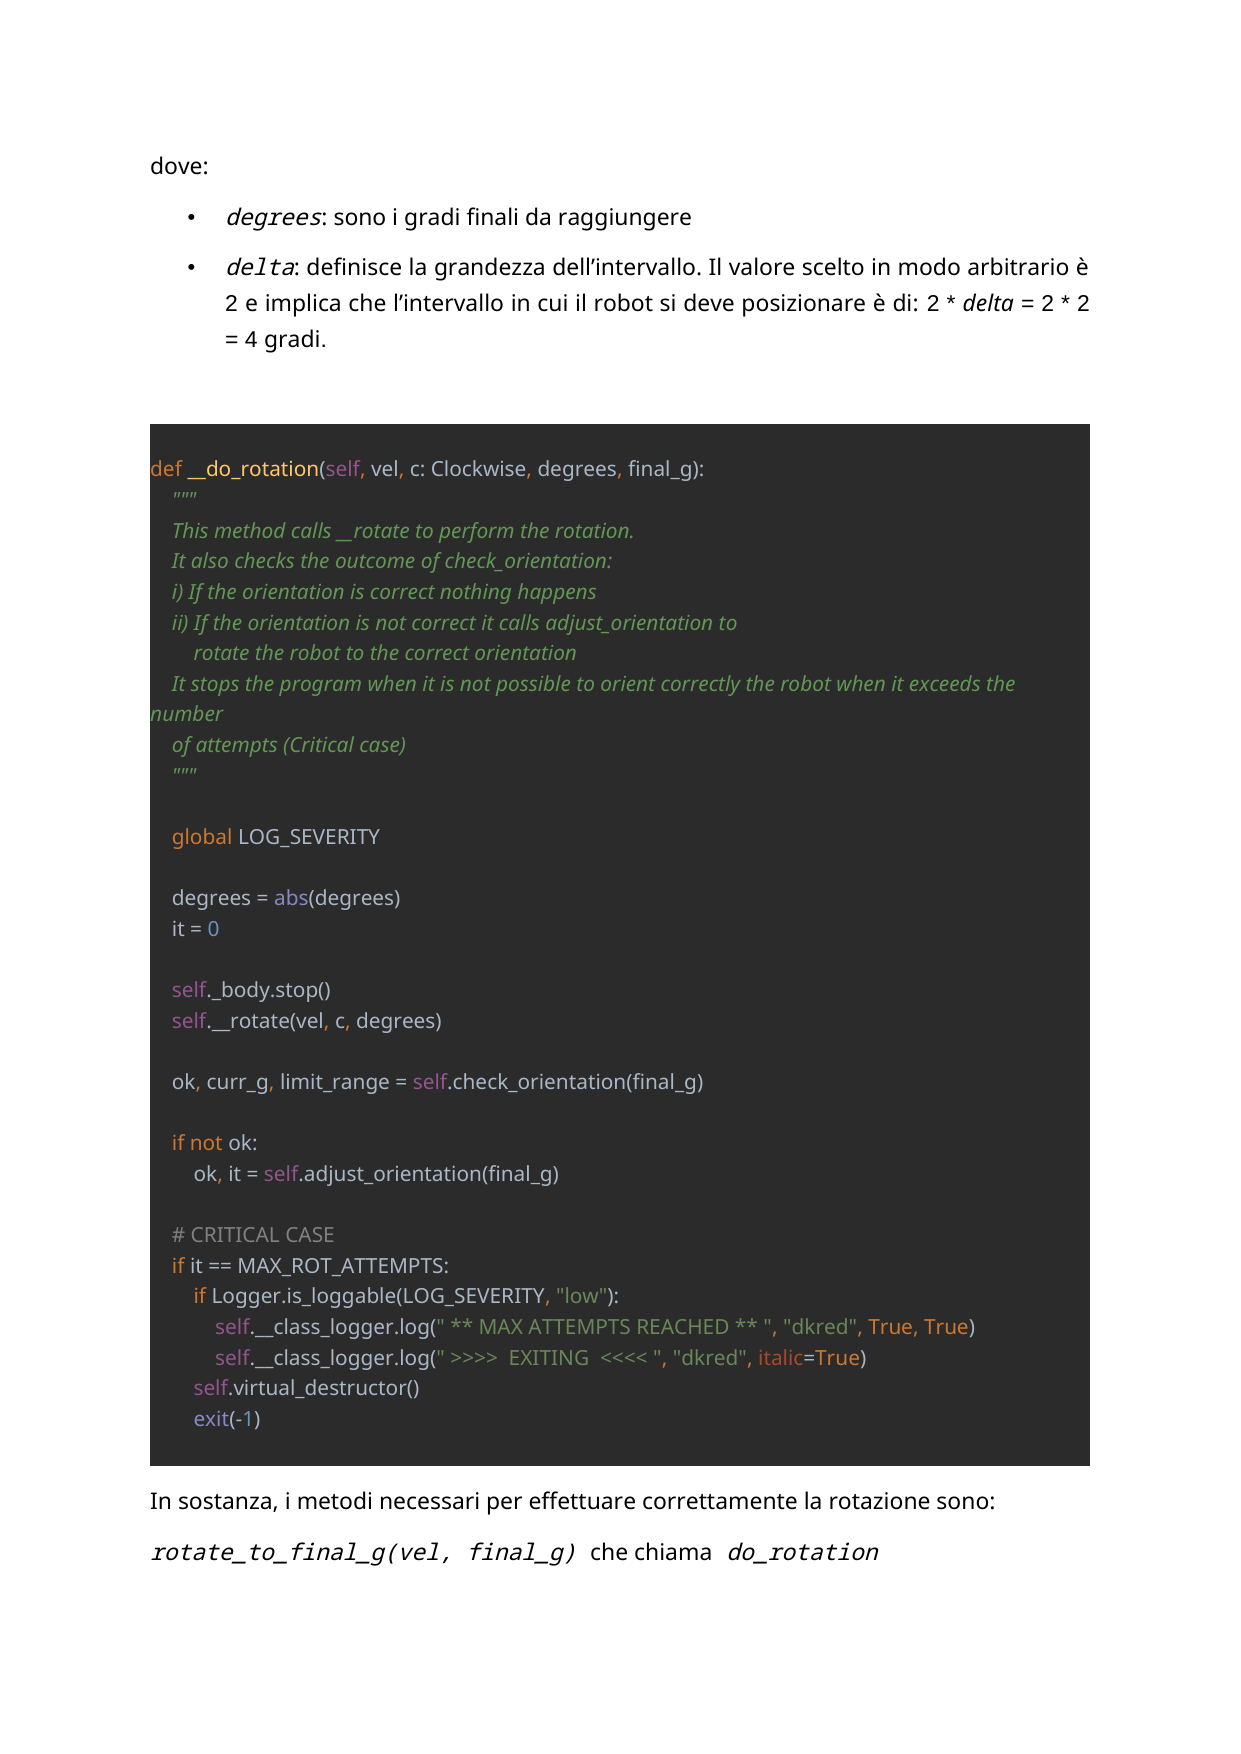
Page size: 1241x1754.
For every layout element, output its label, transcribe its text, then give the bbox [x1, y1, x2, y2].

list delta: definisce la grandezza dell’intervallo. Il valore scelto in modo arbitrario è 2 e implica che l’intervallo in cui il robot si deve posizionare è di: 2 * delta = 2 * 2 = 4 gradi. [187, 251, 1090, 354]
text rotate_to_final_g(vel, final_g) che chiama do_rotation [150, 1536, 1090, 1567]
text In sostanza, i metodi necessari per effettuare correttamente la rotazione sono: [150, 1485, 1090, 1517]
list degrees: sono i gradi finali da raggiungere [187, 201, 1090, 232]
text dove: [150, 150, 1090, 181]
text def __do_rotation(self, vel, c: Clockwise, degrees, final_g): """ This method calls __rotate to perform the rotation. It also checks the outcome of check_orientation: i) If the orientation is correct nothing happens ii) If the orientation is not correct it calls adjust_orientation to rotate the robot to the correct orientation It stops the program when it is not possible to orient correctly the robot when it exceeds the number of attempts (Critical case) """ global LOG_SEVERITY degrees = abs(degrees) it = 0 self._body.stop() self.__rotate(vel, c, degrees) ok, curr_g, limit_range = self.check_orientation(final_g) if not ok: ok, it = self.adjust_orientation(final_g) # CRITICAL CASE if it == MAX_ROT_ATTEMPTS: if Logger.is_loggable(LOG_SEVERITY, "low"): self.__class_logger.log(" ** MAX ATTEMPTS REACHED ** ", "dkred", True, True) self.__class_logger.log(" >>>> EXITING <<<< ", "dkred", italic=True) self.virtual_destructor() exit(-1) [150, 424, 1090, 1466]
